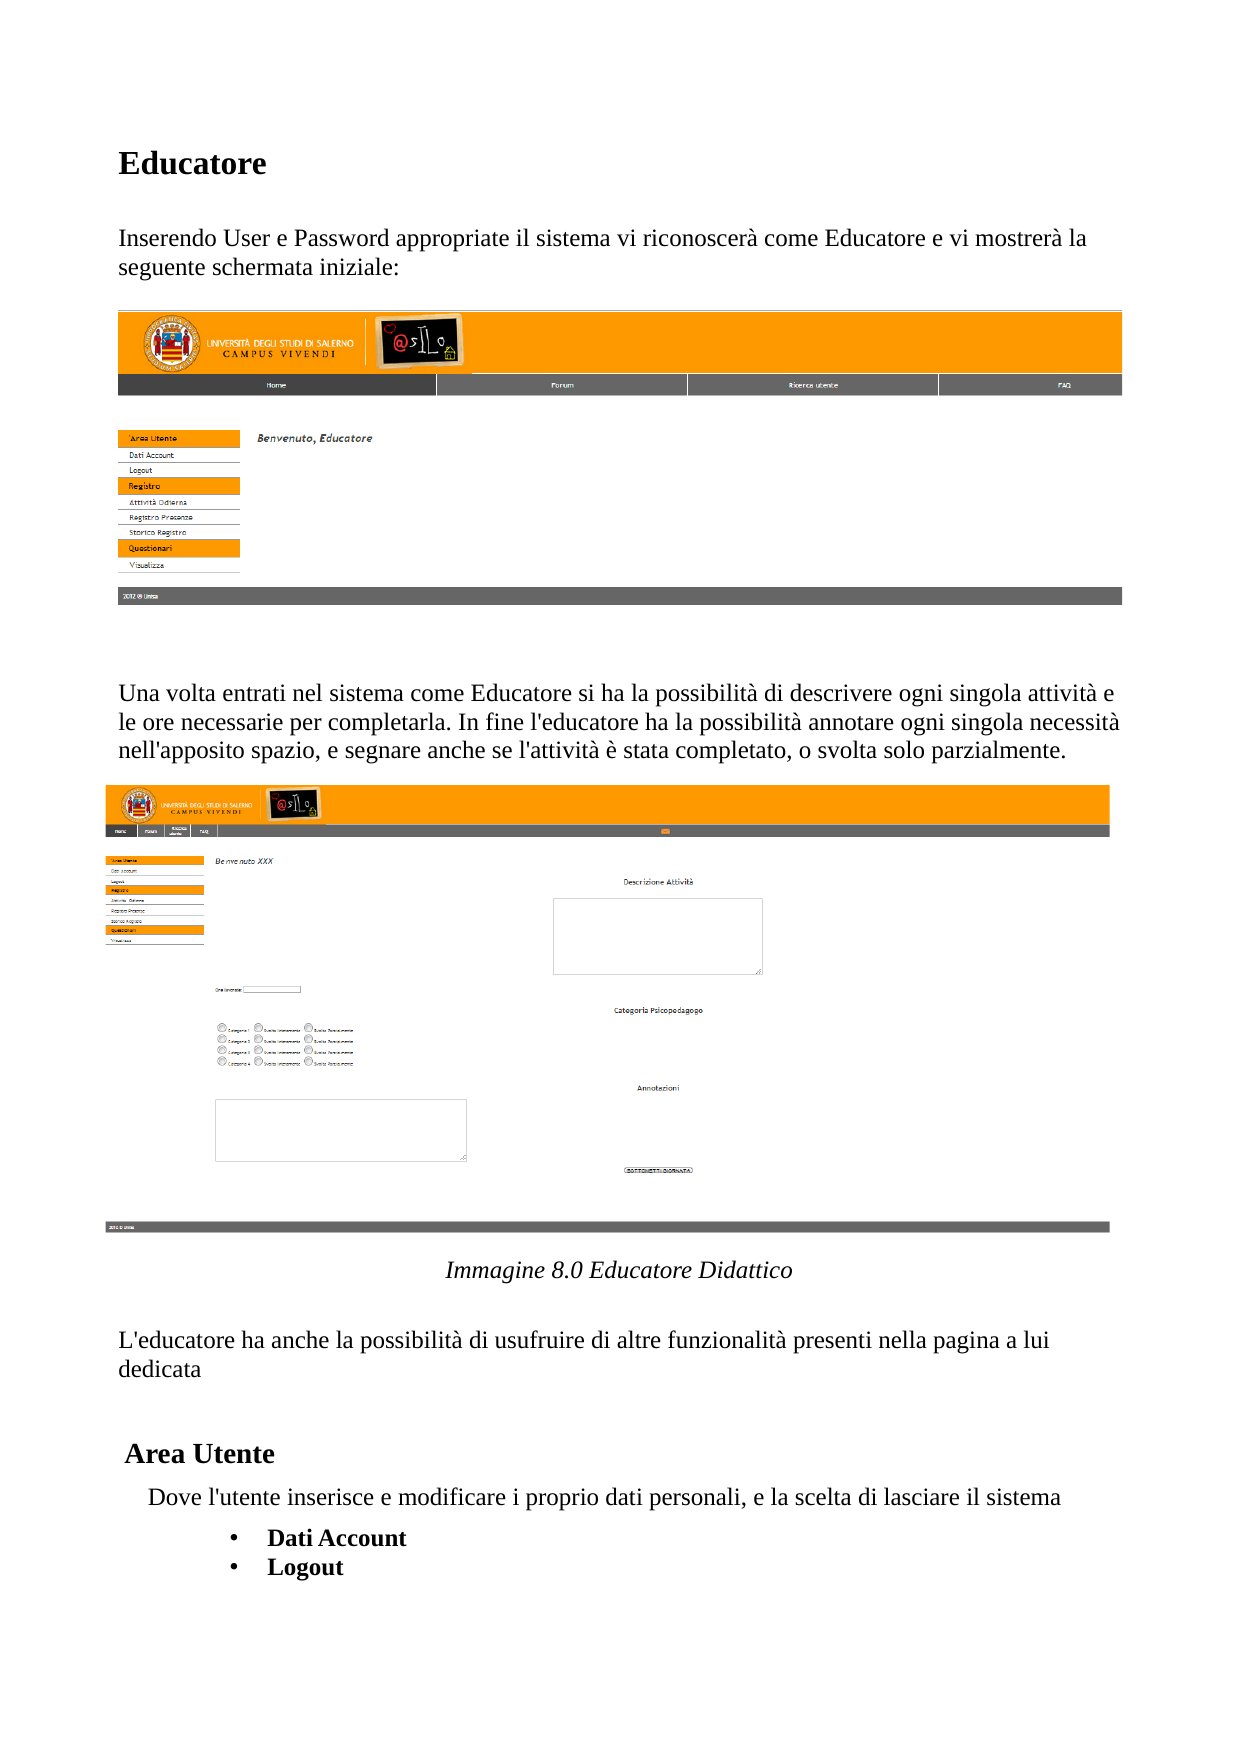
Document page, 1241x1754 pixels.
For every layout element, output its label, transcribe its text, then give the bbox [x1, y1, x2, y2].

subtitle Educatore [118, 143, 1122, 182]
text Immagine 8.0 Educatore Didattico [118, 777, 1122, 1284]
list Dati Account [229, 1523, 1122, 1552]
text Una volta entrati nel sistema come Educatore si ha la possibilità di descrivere ogni singola attività e le ore necessarie per completarla. In fine l'educatore ha la possibilità annotare ogni singola necessità nell'apposito spazio, e segnare anche se l'attività è stata completato, o svolta solo parzialmente. [118, 678, 1122, 764]
text L'educatore ha anche la possibilità di usufruire di altre funzionalità presenti nella pagina a lui dedicata [118, 1325, 1122, 1382]
picture [118, 309, 1123, 621]
text Inserendo User e Password appropriate il sistema vi riconoscerà come Educatore e vi mostrerà la seguente schermata iniziale: [118, 223, 1122, 281]
subtitle Area Utente [124, 1436, 1122, 1469]
list Logout [229, 1552, 1122, 1581]
picture [105, 785, 1110, 1255]
text Dove l'utente inserisce e modificare i proprio dati personali, e la scelta di lasciare il sistema [118, 1482, 1122, 1511]
